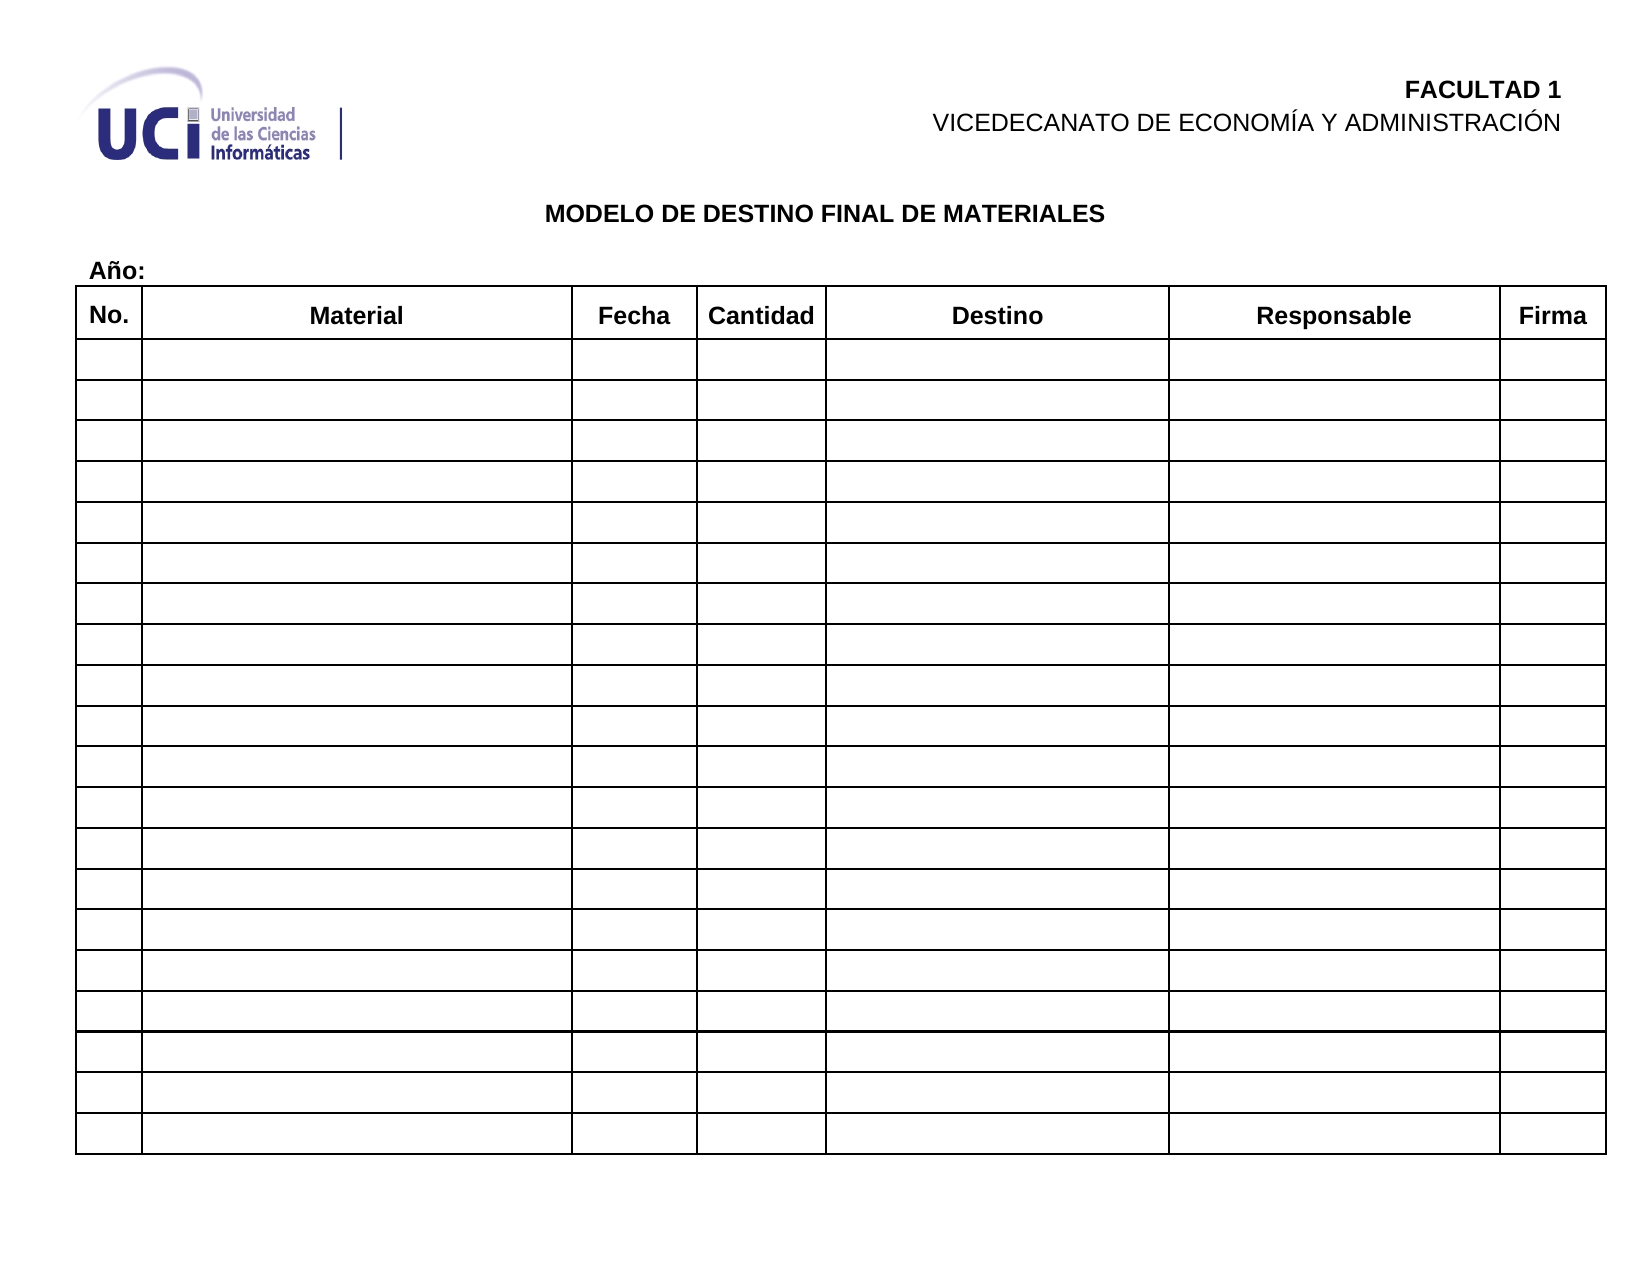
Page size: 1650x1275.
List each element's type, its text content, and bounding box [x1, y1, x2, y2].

table_cell [573, 747, 696, 786]
table_cell [77, 1114, 141, 1152]
table_header Firma [1501, 287, 1605, 338]
table_cell [1501, 910, 1605, 949]
table_cell [1170, 503, 1499, 542]
table_cell [77, 910, 141, 949]
table_cell [77, 584, 141, 623]
table_cell [77, 340, 141, 379]
table_cell [573, 381, 696, 419]
table_cell [573, 462, 696, 501]
table_header Responsable [1170, 287, 1499, 338]
table_cell [698, 503, 825, 542]
table_cell [1170, 1114, 1499, 1152]
table_cell [77, 707, 141, 745]
table_cell [573, 829, 696, 867]
table_cell [573, 788, 696, 827]
table_cell [1501, 951, 1605, 989]
table_cell [573, 625, 696, 664]
table_cell [77, 503, 141, 542]
table_cell [1170, 1073, 1499, 1112]
table_cell [698, 421, 825, 460]
table_cell [827, 1114, 1168, 1152]
table_cell [573, 1114, 696, 1152]
table_cell [143, 584, 571, 623]
table_header No. [77, 287, 141, 338]
table_cell [1170, 340, 1499, 379]
table_cell [1170, 421, 1499, 460]
table_cell [1501, 381, 1605, 419]
table_cell [573, 992, 696, 1030]
table_cell [827, 788, 1168, 827]
table_cell [698, 910, 825, 949]
table_cell [1170, 870, 1499, 908]
table_cell [143, 829, 571, 867]
table_cell [698, 1033, 825, 1071]
table_cell [1170, 951, 1499, 989]
table_cell [1170, 584, 1499, 623]
table_cell [1501, 870, 1605, 908]
table_cell [698, 707, 825, 745]
table_cell [698, 381, 825, 419]
table_cell [827, 992, 1168, 1030]
text MODELO DE DESTINO FINAL DE MATERIALES [88, 198, 1561, 227]
table_cell [143, 788, 571, 827]
table_cell [143, 1114, 571, 1152]
table_cell [1170, 666, 1499, 704]
table_cell [1170, 992, 1499, 1030]
table_cell [698, 788, 825, 827]
table_header Cantidad [698, 287, 825, 338]
table_cell [143, 1073, 571, 1112]
table_cell [698, 340, 825, 379]
table_cell [77, 1073, 141, 1112]
table_cell [143, 625, 571, 664]
table_cell [77, 951, 141, 989]
table_cell [573, 666, 696, 704]
table_cell [827, 584, 1168, 623]
table_header Fecha [573, 287, 696, 338]
table_cell [1170, 1033, 1499, 1071]
table_cell [573, 584, 696, 623]
table_cell [1501, 992, 1605, 1030]
table_cell [1170, 829, 1499, 867]
table_cell [827, 870, 1168, 908]
table_cell [77, 747, 141, 786]
table_cell [698, 951, 825, 989]
table_cell [1501, 462, 1605, 501]
table_cell [573, 544, 696, 582]
table_cell [573, 421, 696, 460]
table_cell [143, 910, 571, 949]
table_cell [143, 870, 571, 908]
table_cell [143, 421, 571, 460]
table_cell [1501, 666, 1605, 704]
table_cell [573, 951, 696, 989]
table_cell [698, 747, 825, 786]
table_cell [698, 666, 825, 704]
table_cell [1170, 747, 1499, 786]
text Año: [88, 256, 1561, 285]
table_header Material [143, 287, 571, 338]
table_cell [77, 544, 141, 582]
table_cell [143, 666, 571, 704]
table_cell [698, 544, 825, 582]
table_cell [1501, 747, 1605, 786]
table_cell [143, 747, 571, 786]
table_cell [1170, 462, 1499, 501]
table_cell [827, 421, 1168, 460]
table_cell [77, 870, 141, 908]
table_cell [1501, 707, 1605, 745]
table_cell [143, 707, 571, 745]
table_cell [827, 462, 1168, 501]
table_cell [573, 910, 696, 949]
table_cell [573, 1033, 696, 1071]
table_header Destino [827, 287, 1168, 338]
table_cell [698, 584, 825, 623]
table_cell [1501, 1114, 1605, 1152]
table_cell [827, 707, 1168, 745]
table_cell [143, 381, 571, 419]
table_cell [698, 870, 825, 908]
table_cell [698, 992, 825, 1030]
table_cell [1501, 1073, 1605, 1112]
table_cell [827, 666, 1168, 704]
table_cell [1501, 788, 1605, 827]
table_cell [143, 544, 571, 582]
table_cell [573, 1073, 696, 1112]
table_cell [1170, 788, 1499, 827]
table_cell [698, 829, 825, 867]
table_cell [827, 747, 1168, 786]
table_cell [1170, 381, 1499, 419]
table_cell [698, 462, 825, 501]
table_cell [77, 788, 141, 827]
table_cell [77, 666, 141, 704]
table_cell [1170, 625, 1499, 664]
table_cell [827, 503, 1168, 542]
picture [72, 65, 352, 160]
table_cell [827, 625, 1168, 664]
table_cell [77, 462, 141, 501]
table_cell [1170, 910, 1499, 949]
table_cell [827, 544, 1168, 582]
table_cell [143, 992, 571, 1030]
table_cell [143, 503, 571, 542]
table_cell [1501, 421, 1605, 460]
table_cell [827, 951, 1168, 989]
table_cell [698, 625, 825, 664]
table_cell [1170, 544, 1499, 582]
table_cell [698, 1073, 825, 1112]
table_cell [143, 340, 571, 379]
table_cell [143, 462, 571, 501]
table_cell [1501, 340, 1605, 379]
table_cell [573, 340, 696, 379]
table_cell [827, 381, 1168, 419]
table_cell [77, 421, 141, 460]
table_cell [1501, 503, 1605, 542]
table_cell [1501, 1033, 1605, 1071]
table_cell [77, 992, 141, 1030]
table_cell [573, 707, 696, 745]
table_cell [1501, 625, 1605, 664]
table_cell [573, 503, 696, 542]
table_cell [77, 1033, 141, 1071]
table_cell [827, 1033, 1168, 1071]
table_cell [1501, 584, 1605, 623]
table_cell [827, 829, 1168, 867]
table_cell [1170, 707, 1499, 745]
table_cell [827, 340, 1168, 379]
table_cell [1501, 829, 1605, 867]
table_cell [143, 951, 571, 989]
table_cell [143, 1033, 571, 1071]
table_cell [698, 1114, 825, 1152]
table_cell [573, 870, 696, 908]
table_cell [77, 829, 141, 867]
table_cell [77, 625, 141, 664]
table_cell [1501, 544, 1605, 582]
table_cell [77, 381, 141, 419]
table_cell [827, 1073, 1168, 1112]
table_cell [827, 910, 1168, 949]
